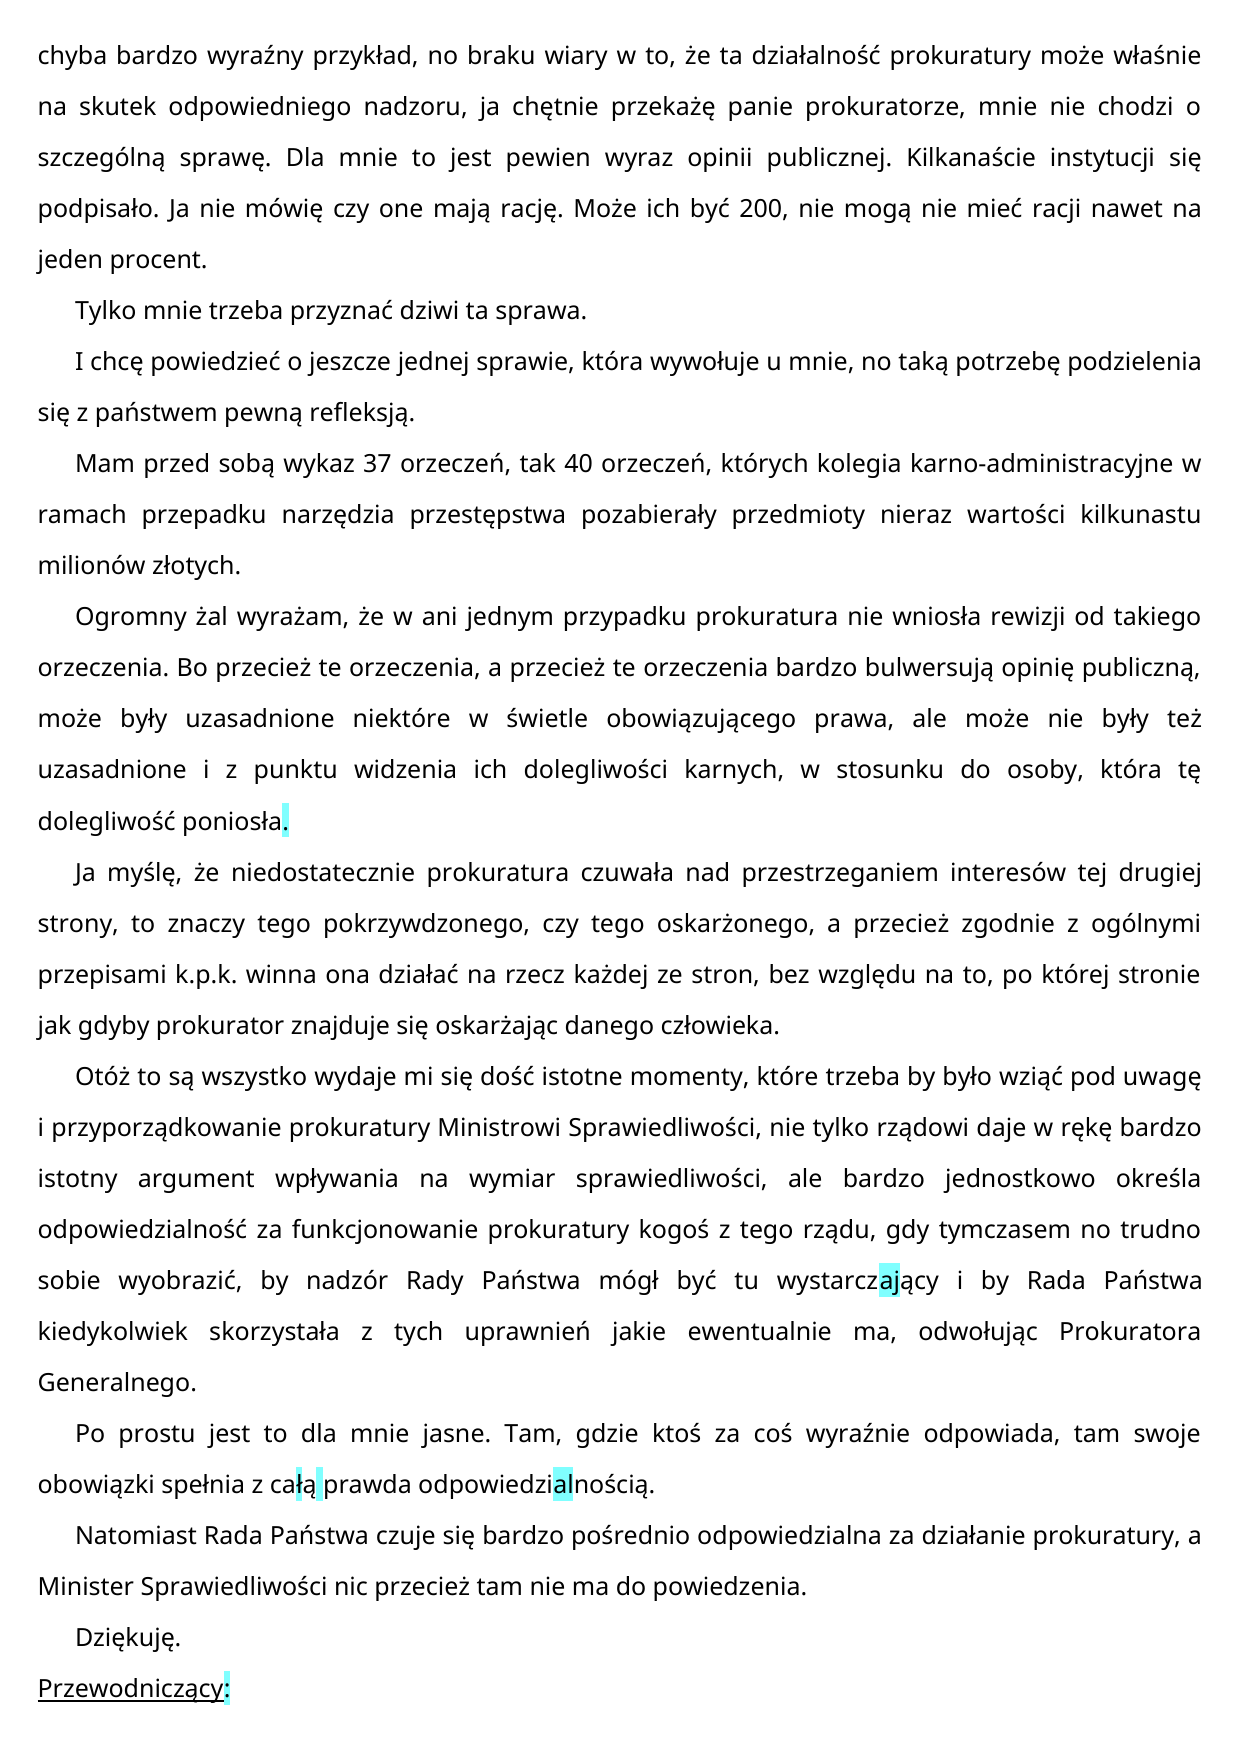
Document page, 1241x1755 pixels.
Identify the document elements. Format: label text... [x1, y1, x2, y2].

text chyba bardzo wyraźny przykład, no braku wiary w to, że ta działalność prokuratury może właśnie na skutek odpowiedniego nadzoru, ja chętnie przekażę panie prokuratorze, mnie nie chodzi o szczególną sprawę. Dla mnie to jest pewien wyraz opinii publicznej. Kilkanaście instytucji się podpisało. Ja nie mówię czy one mają rację. Może ich być 200, nie mogą nie mieć racji nawet na jeden procent. [37, 37, 1203, 276]
text Mam przed sobą wykaz 37 orzeczeń, tak 40 orzeczeń, których kolegia karno-administracyjne w ramach przepadku narzędzia przestępstwa pozabierały przedmioty nieraz wartości kilkunastu milionów złotych. [37, 446, 1203, 582]
text Tylko mnie trzeba przyznać dziwi ta sprawa. [37, 293, 1203, 327]
text Ja myślę, że niedostatecznie prokuratura czuwała nad przestrzeganiem interesów tej drugiej strony, to znaczy tego pokrzywdzonego, czy tego oskarżonego, a przecież zgodnie z ogólnymi przepisami k.p.k. winna ona działać na rzecz każdej ze stron, bez względu na to, po której stronie jak gdyby prokurator znajduje się oskarżając danego człowieka. [37, 854, 1203, 1041]
text Ogromny żal wyrażam, że w ani jednym przypadku prokuratura nie wniosła rewizji od takiego orzeczenia. Bo przecież te orzeczenia, a przecież te orzeczenia bardzo bulwersują opinię publiczną, może były uzasadnione niektóre w świetle obowiązującego prawa, ale może nie były też uzasadnione i z punktu widzenia ich dolegliwości karnych, w stosunku do osoby, która tę dolegliwość poniosła. [37, 599, 1203, 837]
text Otóż to są wszystko wydaje mi się dość istotne momenty, które trzeba by było wziąć pod uwagę i przyporządkowanie prokuratury Ministrowi Sprawiedliwości, nie tylko rządowi daje w rękę bardzo istotny argument wpływania na wymiar sprawiedliwości, ale bardzo jednostkowo określa odpowiedzialność za funkcjonowanie prokuratury kogoś z tego rządu, gdy tymczasem no trudno sobie wyobrazić, by nadzór Rady Państwa mógł być tu wystarczający i by Rada Państwa kiedykolwiek skorzystała z tych uprawnień jakie ewentualnie ma, odwołując Prokuratora Generalnego. [37, 1058, 1203, 1399]
text Natomiast Rada Państwa czuje się bardzo pośrednio odpowiedzialna za działanie prokuratury, a Minister Sprawiedliwości nic przecież tam nie ma do powiedzenia. [37, 1518, 1203, 1603]
text I chcę powiedzieć o jeszcze jednej sprawie, która wywołuje u mnie, no taką potrzebę podzielenia się z państwem pewną refleksją. [37, 344, 1203, 429]
text Przewodniczący: [37, 1671, 1203, 1705]
text Po prostu jest to dla mnie jasne. Tam, gdzie ktoś za coś wyraźnie odpowiada, tam swoje obowiązki spełnia z całą prawda odpowiedzialnością. [37, 1416, 1203, 1501]
text Dziękuję. [37, 1620, 1203, 1654]
